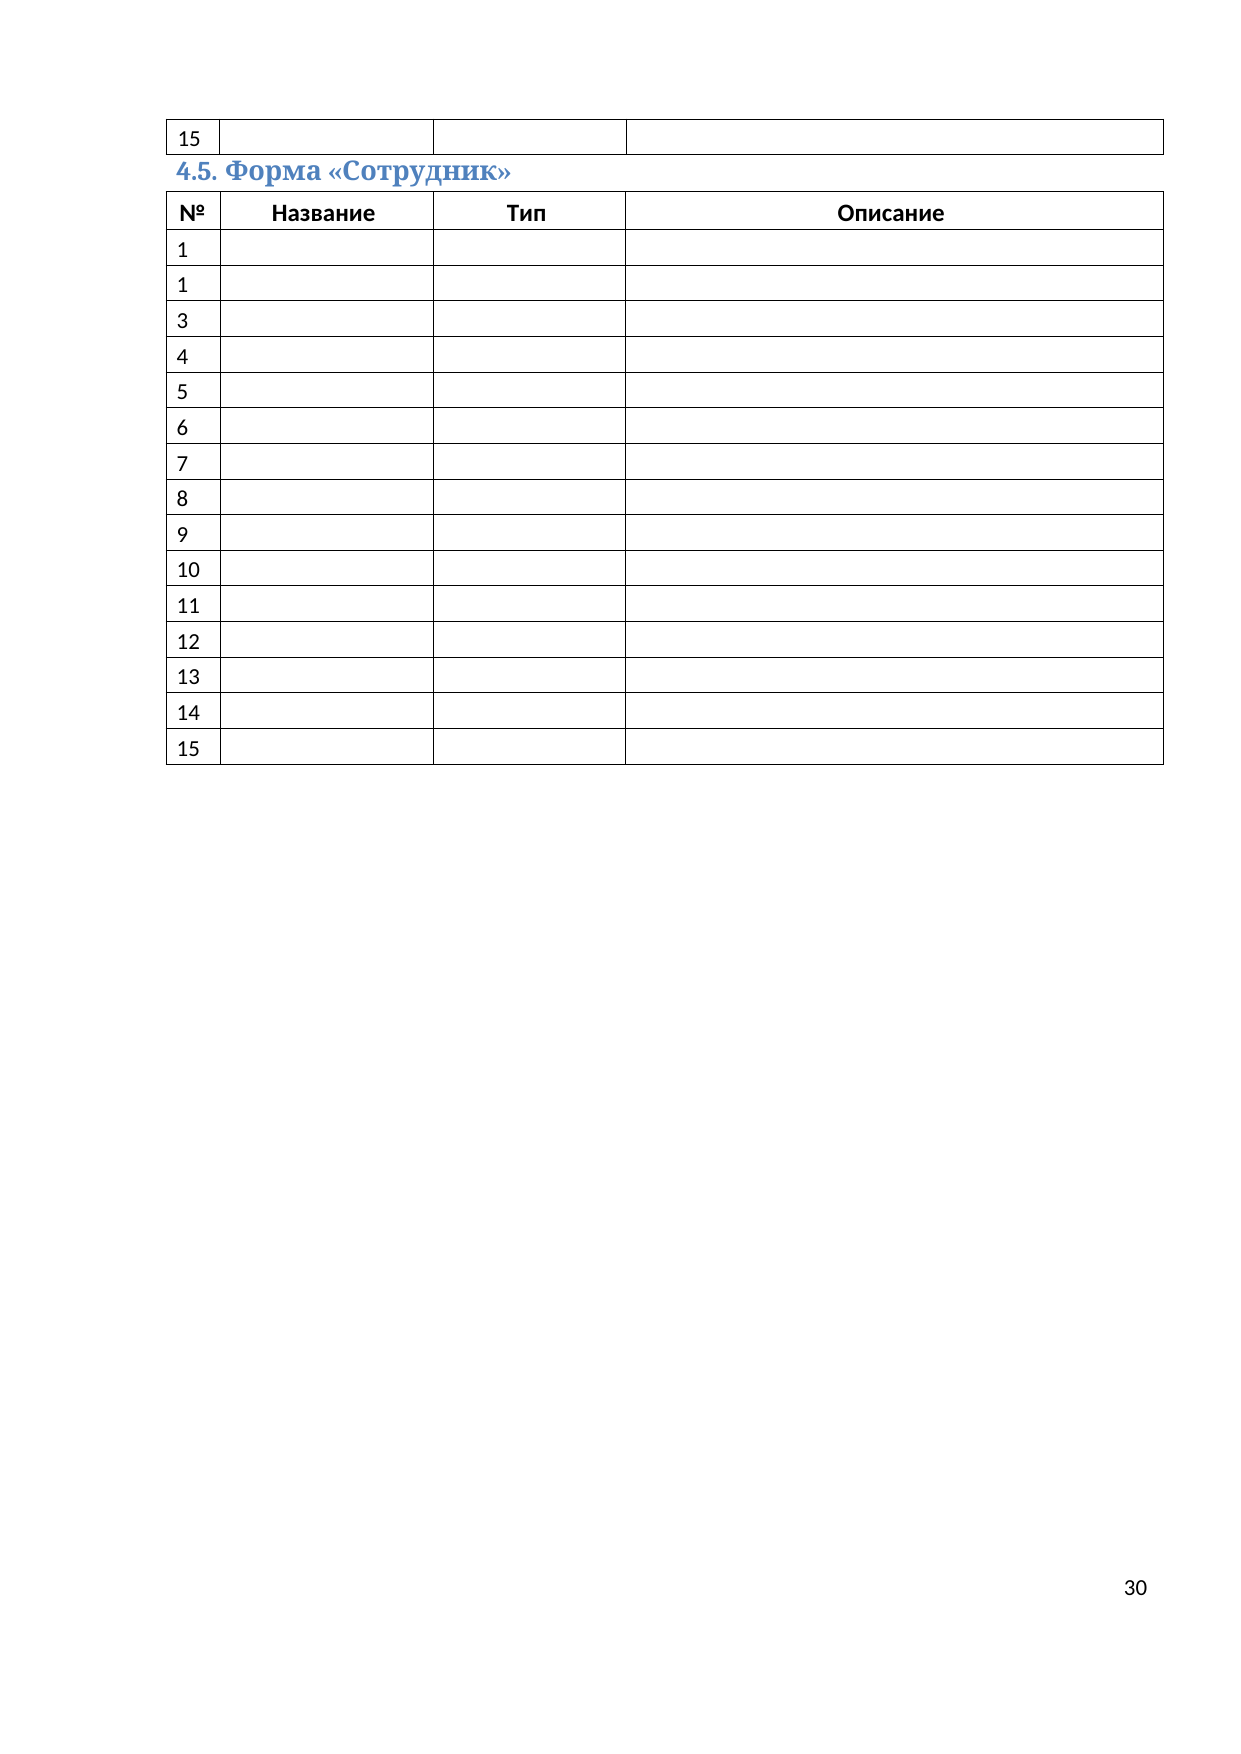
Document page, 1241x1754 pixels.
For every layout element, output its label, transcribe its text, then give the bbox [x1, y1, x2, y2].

table_cell [221, 515, 433, 550]
table_cell [626, 515, 1163, 550]
table_cell [221, 729, 433, 763]
table_cell [434, 266, 625, 300]
table_cell 15 [167, 120, 219, 154]
table_cell [626, 373, 1163, 407]
table_cell [221, 337, 433, 372]
table_cell 9 [167, 515, 220, 550]
table_cell [434, 373, 625, 407]
table_cell [221, 373, 433, 407]
table_cell 3 [167, 301, 220, 336]
table_header Описание [626, 192, 1163, 229]
table_cell 7 [167, 444, 220, 478]
table_cell 6 [167, 408, 220, 443]
table_cell 4 [167, 337, 220, 372]
table_cell [626, 586, 1163, 621]
table_cell [221, 444, 433, 478]
table_cell [434, 120, 626, 154]
table_cell 14 [167, 693, 220, 728]
table_cell [626, 444, 1163, 478]
table_cell [434, 515, 625, 550]
table_cell [626, 729, 1163, 763]
table_cell [626, 301, 1163, 336]
table_cell [221, 586, 433, 621]
table_cell [626, 337, 1163, 372]
table_cell [220, 120, 433, 154]
table_cell [434, 408, 625, 443]
table_cell [627, 120, 1163, 154]
table_cell 10 [167, 551, 220, 585]
table_cell [434, 622, 625, 657]
table_cell [626, 230, 1163, 265]
table_header Название [221, 192, 433, 229]
table_cell [221, 408, 433, 443]
table_cell 8 [167, 480, 220, 514]
table_cell [434, 586, 625, 621]
table_cell [626, 480, 1163, 514]
table_cell [626, 693, 1163, 728]
table_cell [221, 480, 433, 514]
table_cell [626, 622, 1163, 657]
table_cell 11 [167, 586, 220, 621]
table_cell [626, 551, 1163, 585]
table_cell [221, 266, 433, 300]
table_cell 5 [167, 373, 220, 407]
table_cell [221, 693, 433, 728]
table_cell 13 [167, 658, 220, 692]
table_cell [221, 301, 433, 336]
table_cell [434, 444, 625, 478]
table_header № [167, 192, 220, 229]
table_cell 15 [167, 729, 220, 763]
table_cell 1 [167, 230, 220, 265]
table_cell [434, 658, 625, 692]
table_cell [221, 622, 433, 657]
table_cell [221, 658, 433, 692]
table_cell [434, 301, 625, 336]
table_cell [434, 693, 625, 728]
subtitle 4.5. Форма «Сотрудник» [176, 155, 1152, 187]
table_cell [221, 230, 433, 265]
table_cell 12 [167, 622, 220, 657]
table_cell 1 [167, 266, 220, 300]
table_cell [434, 480, 625, 514]
table_cell [434, 230, 625, 265]
table_header Тип [434, 192, 625, 229]
table_cell [626, 658, 1163, 692]
table_cell [626, 408, 1163, 443]
table_cell [626, 266, 1163, 300]
table_cell [221, 551, 433, 585]
table_cell [434, 729, 625, 763]
table_cell [434, 551, 625, 585]
table_cell [434, 337, 625, 372]
